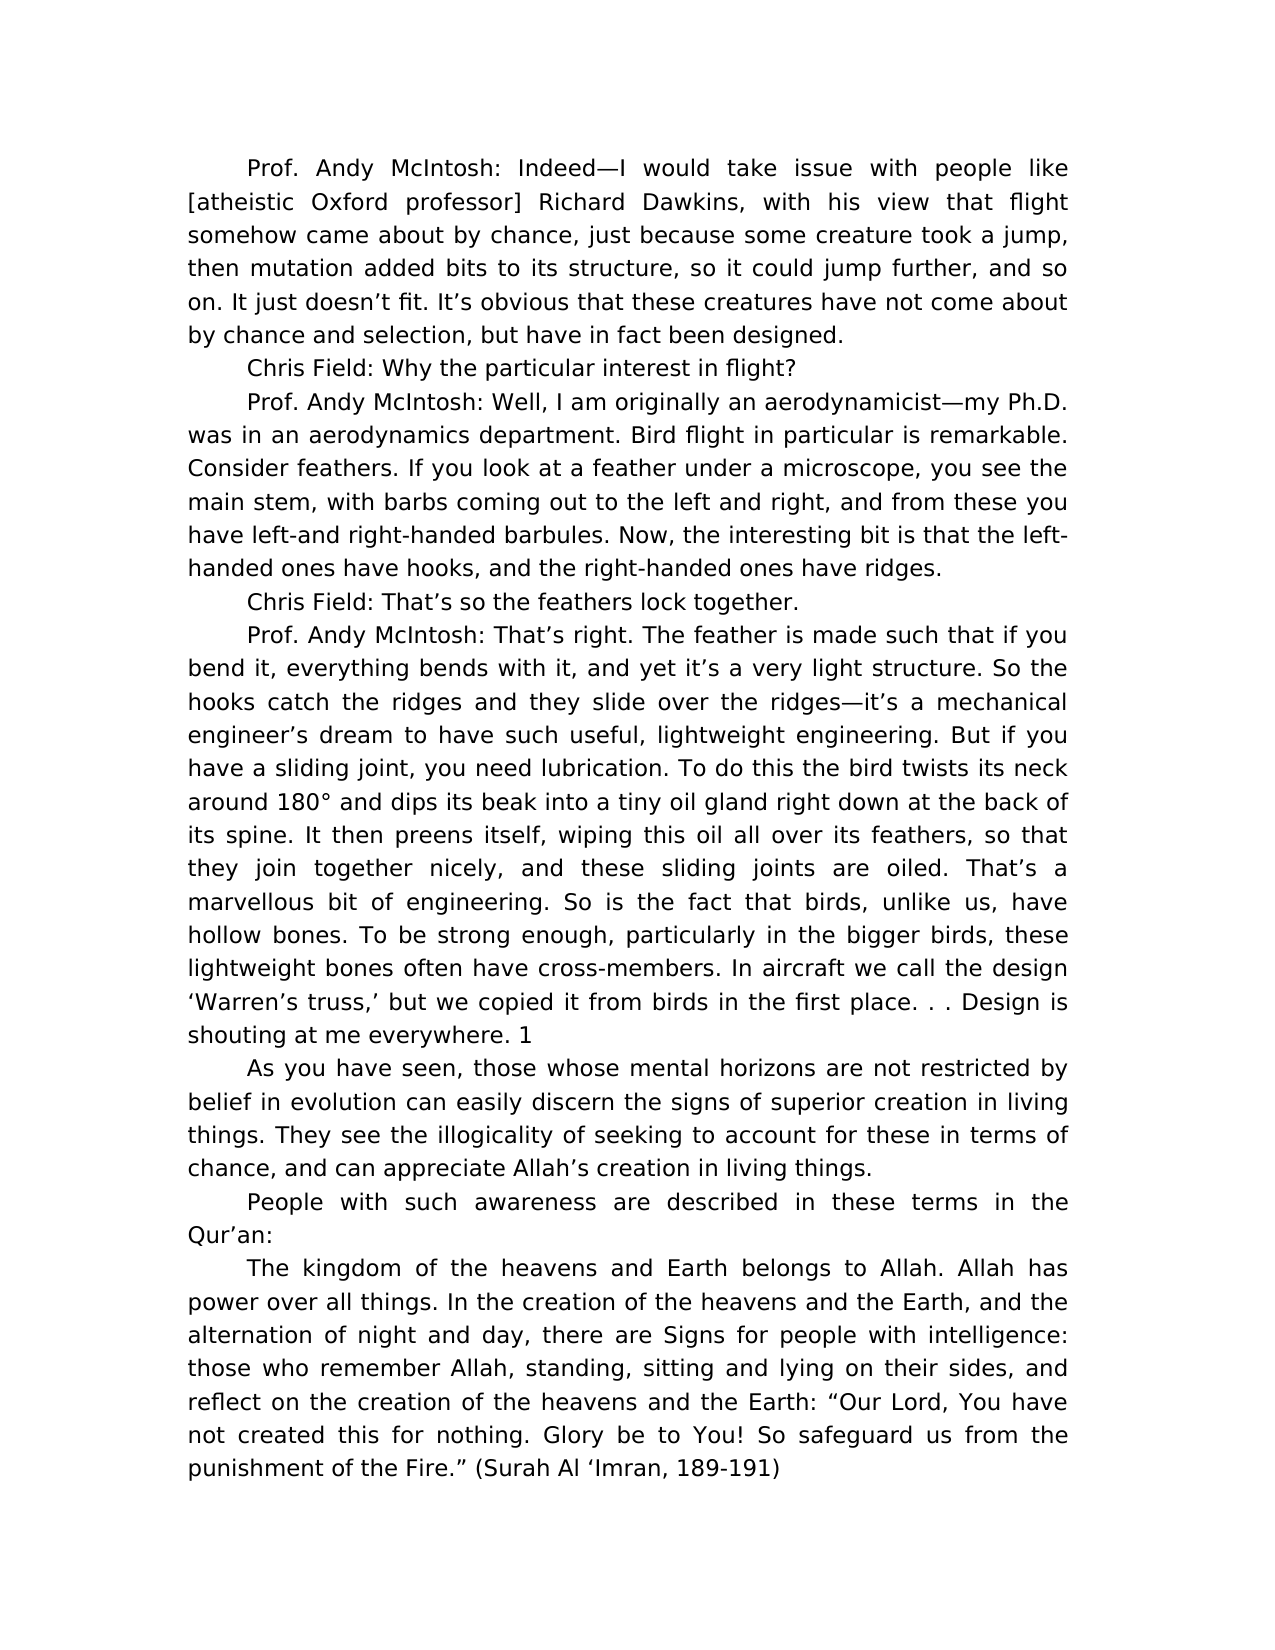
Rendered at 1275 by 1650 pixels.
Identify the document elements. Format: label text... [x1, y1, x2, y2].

text As you have seen, those whose mental horizons are not restricted by belief in evolution can easily discern the signs of superior creation in living things. They see the illogicality of seeking to account for these in terms of chance, and can appreciate Allah’s creation in living things. [187, 1050, 1070, 1183]
text People with such awareness are described in these terms in the Qur’an: [187, 1183, 1070, 1250]
text Prof. Andy McIntosh: That’s right. The feather is made such that if you bend it, everything bends with it, and yet it’s a very light structure. So the hooks catch the ridges and they slide over the ridges—it’s a mechanical engineer’s dream to have such useful, lightweight engineering. But if you have a sliding joint, you need lubrication. To do this the bird twists its neck around 180° and dips its beak into a tiny oil gland right down at the back of its spine. It then preens itself, wiping this oil all over its feathers, so that they join together nicely, and these sliding joints are oiled. That’s a marvellous bit of engineering. So is the fact that birds, unlike us, have hollow bones. To be strong enough, particularly in the bigger birds, these lightweight bones often have cross-members. In aircraft we call the design ‘Warren’s truss,’ but we copied it from birds in the first place. . . Design is shouting at me everywhere. 1 [187, 617, 1070, 1050]
text Chris Field: That’s so the feathers lock together. [187, 583, 1070, 617]
text Chris Field: Why the particular interest in flight? [187, 350, 1070, 383]
text Prof. Andy McIntosh: Well, I am originally an aerodynamicist—my Ph.D. was in an aerodynamics department. Bird flight in particular is remarkable. Consider feathers. If you look at a feather under a microscope, you see the main stem, with barbs coming out to the left and right, and from these you have left-and right-handed barbules. Now, the interesting bit is that the left-handed ones have hooks, and the right-handed ones have ridges. [187, 383, 1070, 583]
text The kingdom of the heavens and Earth belongs to Allah. Allah has power over all things. In the creation of the heavens and the Earth, and the alternation of night and day, there are Signs for people with intelligence: those who remember Allah, standing, sitting and lying on their sides, and reflect on the creation of the heavens and the Earth: “Our Lord, You have not created this for nothing. Glory be to You! So safeguard us from the punishment of the Fire.” (Surah Al ‘Imran, 189-191) [187, 1250, 1070, 1483]
text Prof. Andy McIntosh: Indeed—I would take issue with people like [atheistic Oxford professor] Richard Dawkins, with his view that flight somehow came about by chance, just because some creature took a jump, then mutation added bits to its structure, so it could jump further, and so on. It just doesn’t fit. It’s obvious that these creatures have not come about by chance and selection, but have in fact been designed. [187, 150, 1070, 350]
